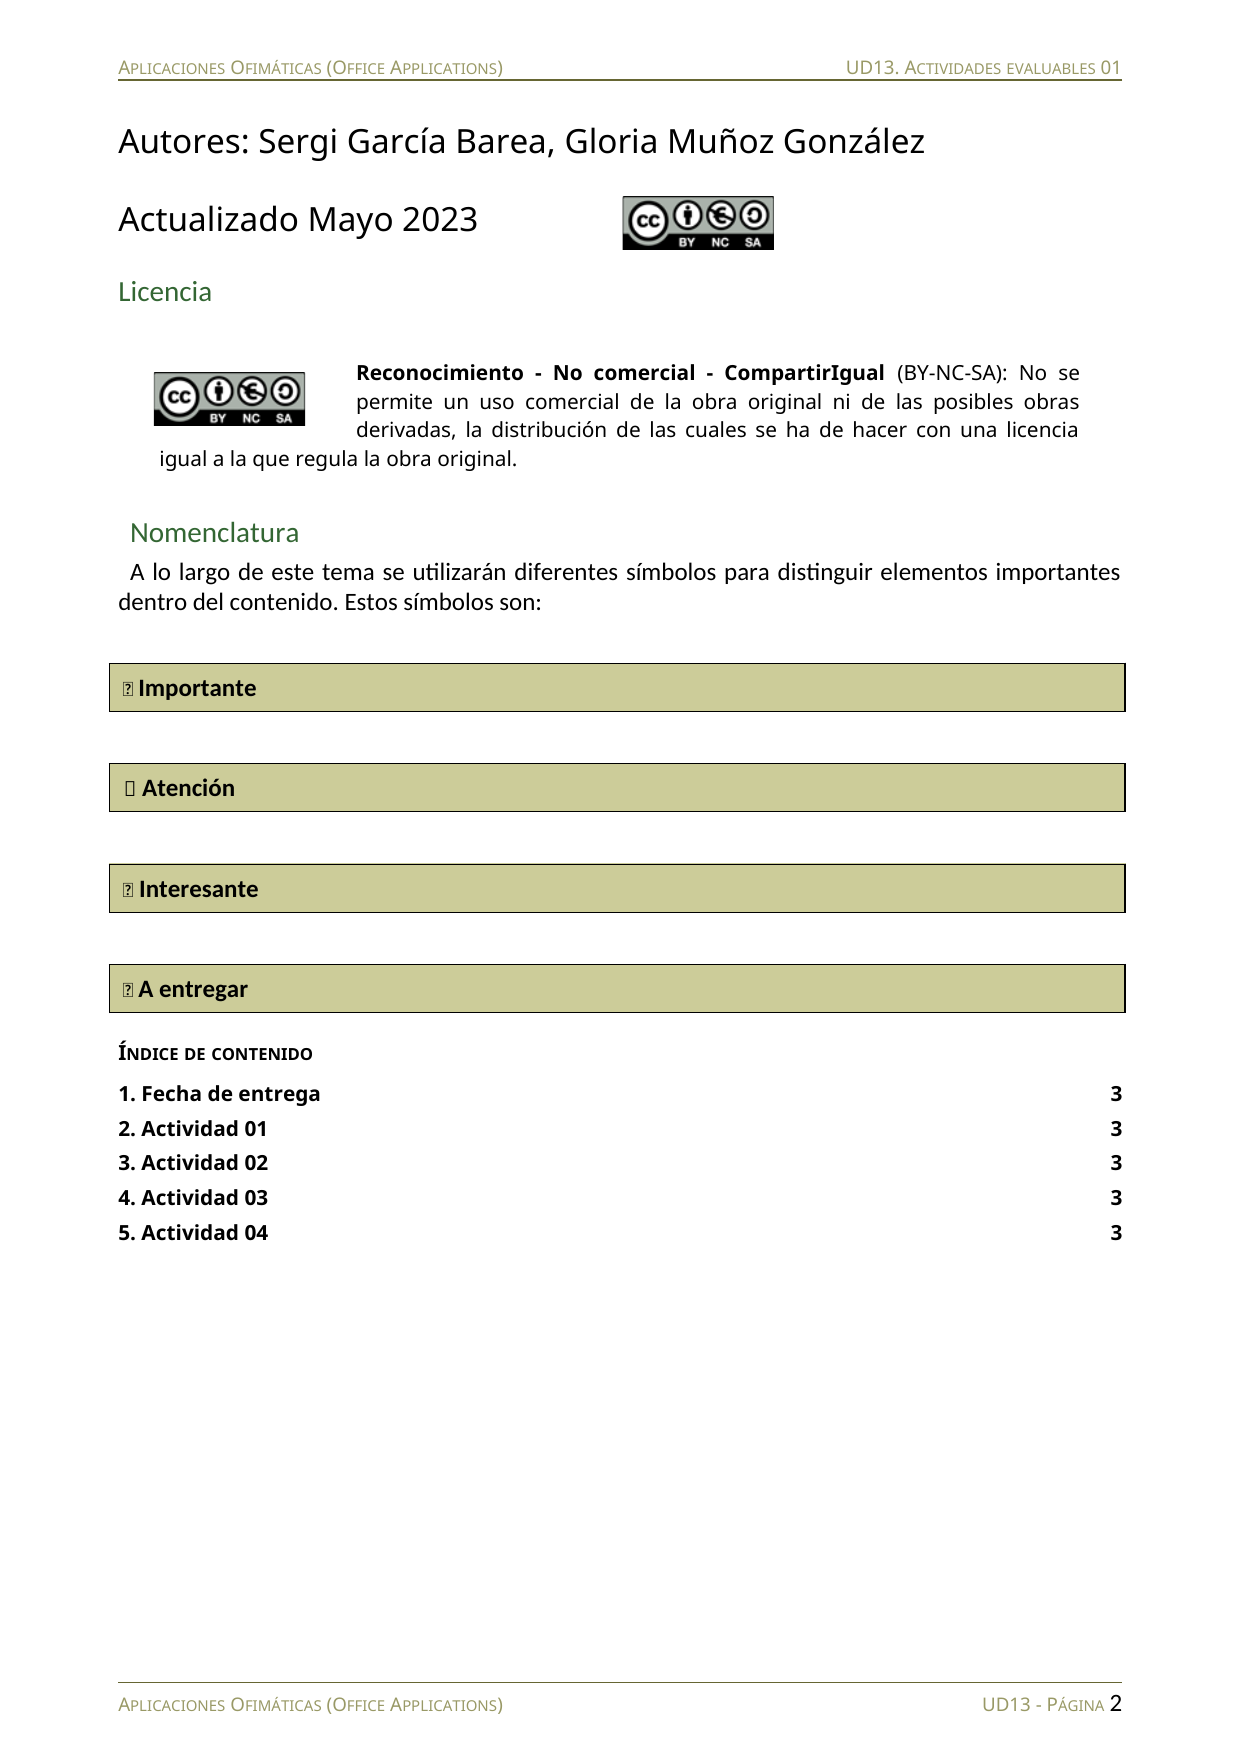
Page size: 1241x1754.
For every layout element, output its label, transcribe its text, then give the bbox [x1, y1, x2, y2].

text Actualizado Mayo 2023 [118, 196, 622, 241]
picture [622, 196, 774, 250]
text A lo largo de este tema se utilizarán diferentes símbolos para distinguir elementos importantes dentro del contenido. Estos símbolos son: [118, 556, 1122, 617]
text Licencia [118, 273, 1122, 309]
text 💬 Interesante [110, 865, 1124, 912]
text 4. Actividad 03 3 [118, 1183, 1122, 1212]
text 📕 A entregar [110, 965, 1124, 1012]
text Reconocimiento - No comercial - CompartirIgual (BY-NC-SA): No se permite un uso comercial de la obra original ni de las posibles obras derivadas, la distribución de las cuales se ha de hacer con una licencia igual a la que regula la obra original. [159, 358, 1080, 472]
text Autores: Sergi García Barea, Gloria Muñoz González [118, 118, 1122, 163]
picture [153, 372, 306, 426]
text 3. Actividad 02 3 [118, 1148, 1122, 1177]
text 📖 Importante [110, 664, 1124, 711]
text Índice de contenido [118, 1038, 1122, 1067]
text 2. Actividad 01 3 [118, 1114, 1122, 1142]
text Nomenclatura [118, 514, 1122, 549]
text 5. Actividad 04 3 [118, 1218, 1122, 1246]
text [774, 196, 1122, 241]
text ❕ Atención [110, 764, 1124, 811]
text 1. Fecha de entrega 3 [118, 1079, 1122, 1107]
